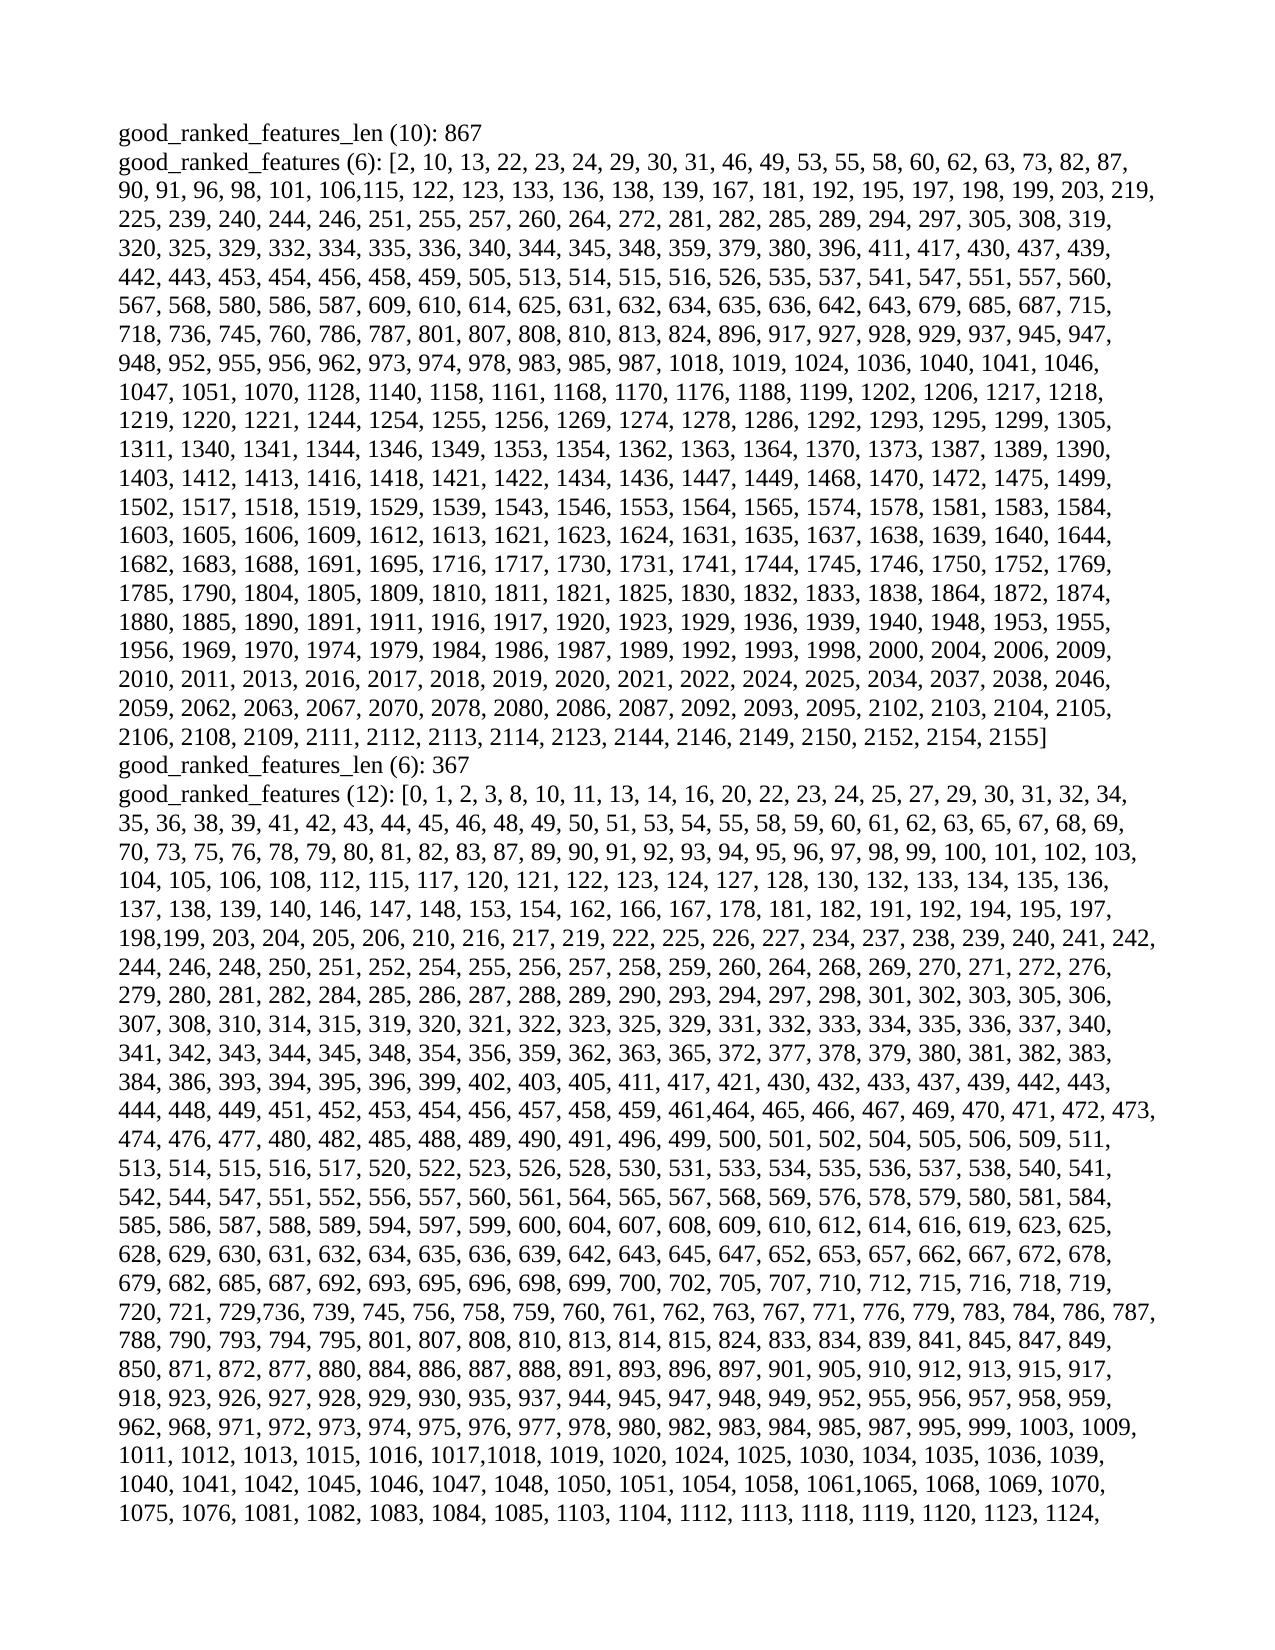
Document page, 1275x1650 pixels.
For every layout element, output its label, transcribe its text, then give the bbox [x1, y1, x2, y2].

text good_ranked_features_len (10): 867 [118, 118, 1157, 147]
text good_ranked_features (6): [2, 10, 13, 22, 23, 24, 29, 30, 31, 46, 49, 53, 55, 58, 60, 62, 63, 73, 82, 87, 90, 91, 96, 98, 101, 106,115, 122, 123, 133, 136, 138, 139, 167, 181, 192, 195, 197, 198, 199, 203, 219, 225, 239, 240, 244, 246, 251, 255, 257, 260, 264, 272, 281, 282, 285, 289, 294, 297, 305, 308, 319, 320, 325, 329, 332, 334, 335, 336, 340, 344, 345, 348, 359, 379, 380, 396, 411, 417, 430, 437, 439, 442, 443, 453, 454, 456, 458, 459, 505, 513, 514, 515, 516, 526, 535, 537, 541, 547, 551, 557, 560, 567, 568, 580, 586, 587, 609, 610, 614, 625, 631, 632, 634, 635, 636, 642, 643, 679, 685, 687, 715, 718, 736, 745, 760, 786, 787, 801, 807, 808, 810, 813, 824, 896, 917, 927, 928, 929, 937, 945, 947, 948, 952, 955, 956, 962, 973, 974, 978, 983, 985, 987, 1018, 1019, 1024, 1036, 1040, 1041, 1046, 1047, 1051, 1070, 1128, 1140, 1158, 1161, 1168, 1170, 1176, 1188, 1199, 1202, 1206, 1217, 1218, 1219, 1220, 1221, 1244, 1254, 1255, 1256, 1269, 1274, 1278, 1286, 1292, 1293, 1295, 1299, 1305, 1311, 1340, 1341, 1344, 1346, 1349, 1353, 1354, 1362, 1363, 1364, 1370, 1373, 1387, 1389, 1390, 1403, 1412, 1413, 1416, 1418, 1421, 1422, 1434, 1436, 1447, 1449, 1468, 1470, 1472, 1475, 1499, 1502, 1517, 1518, 1519, 1529, 1539, 1543, 1546, 1553, 1564, 1565, 1574, 1578, 1581, 1583, 1584, 1603, 1605, 1606, 1609, 1612, 1613, 1621, 1623, 1624, 1631, 1635, 1637, 1638, 1639, 1640, 1644, 1682, 1683, 1688, 1691, 1695, 1716, 1717, 1730, 1731, 1741, 1744, 1745, 1746, 1750, 1752, 1769, 1785, 1790, 1804, 1805, 1809, 1810, 1811, 1821, 1825, 1830, 1832, 1833, 1838, 1864, 1872, 1874, 1880, 1885, 1890, 1891, 1911, 1916, 1917, 1920, 1923, 1929, 1936, 1939, 1940, 1948, 1953, 1955, 1956, 1969, 1970, 1974, 1979, 1984, 1986, 1987, 1989, 1992, 1993, 1998, 2000, 2004, 2006, 2009, 2010, 2011, 2013, 2016, 2017, 2018, 2019, 2020, 2021, 2022, 2024, 2025, 2034, 2037, 2038, 2046, 2059, 2062, 2063, 2067, 2070, 2078, 2080, 2086, 2087, 2092, 2093, 2095, 2102, 2103, 2104, 2105, 2106, 2108, 2109, 2111, 2112, 2113, 2114, 2123, 2144, 2146, 2149, 2150, 2152, 2154, 2155] [118, 147, 1157, 751]
text good_ranked_features (12): [0, 1, 2, 3, 8, 10, 11, 13, 14, 16, 20, 22, 23, 24, 25, 27, 29, 30, 31, 32, 34, 35, 36, 38, 39, 41, 42, 43, 44, 45, 46, 48, 49, 50, 51, 53, 54, 55, 58, 59, 60, 61, 62, 63, 65, 67, 68, 69, 70, 73, 75, 76, 78, 79, 80, 81, 82, 83, 87, 89, 90, 91, 92, 93, 94, 95, 96, 97, 98, 99, 100, 101, 102, 103, 104, 105, 106, 108, 112, 115, 117, 120, 121, 122, 123, 124, 127, 128, 130, 132, 133, 134, 135, 136, 137, 138, 139, 140, 146, 147, 148, 153, 154, 162, 166, 167, 178, 181, 182, 191, 192, 194, 195, 197, 198,199, 203, 204, 205, 206, 210, 216, 217, 219, 222, 225, 226, 227, 234, 237, 238, 239, 240, 241, 242, 244, 246, 248, 250, 251, 252, 254, 255, 256, 257, 258, 259, 260, 264, 268, 269, 270, 271, 272, 276, 279, 280, 281, 282, 284, 285, 286, 287, 288, 289, 290, 293, 294, 297, 298, 301, 302, 303, 305, 306, 307, 308, 310, 314, 315, 319, 320, 321, 322, 323, 325, 329, 331, 332, 333, 334, 335, 336, 337, 340, 341, 342, 343, 344, 345, 348, 354, 356, 359, 362, 363, 365, 372, 377, 378, 379, 380, 381, 382, 383, 384, 386, 393, 394, 395, 396, 399, 402, 403, 405, 411, 417, 421, 430, 432, 433, 437, 439, 442, 443, 444, 448, 449, 451, 452, 453, 454, 456, 457, 458, 459, 461,464, 465, 466, 467, 469, 470, 471, 472, 473, 474, 476, 477, 480, 482, 485, 488, 489, 490, 491, 496, 499, 500, 501, 502, 504, 505, 506, 509, 511, 513, 514, 515, 516, 517, 520, 522, 523, 526, 528, 530, 531, 533, 534, 535, 536, 537, 538, 540, 541, 542, 544, 547, 551, 552, 556, 557, 560, 561, 564, 565, 567, 568, 569, 576, 578, 579, 580, 581, 584, 585, 586, 587, 588, 589, 594, 597, 599, 600, 604, 607, 608, 609, 610, 612, 614, 616, 619, 623, 625, 628, 629, 630, 631, 632, 634, 635, 636, 639, 642, 643, 645, 647, 652, 653, 657, 662, 667, 672, 678, 679, 682, 685, 687, 692, 693, 695, 696, 698, 699, 700, 702, 705, 707, 710, 712, 715, 716, 718, 719, 720, 721, 729,736, 739, 745, 756, 758, 759, 760, 761, 762, 763, 767, 771, 776, 779, 783, 784, 786, 787, 788, 790, 793, 794, 795, 801, 807, 808, 810, 813, 814, 815, 824, 833, 834, 839, 841, 845, 847, 849, 850, 871, 872, 877, 880, 884, 886, 887, 888, 891, 893, 896, 897, 901, 905, 910, 912, 913, 915, 917, 918, 923, 926, 927, 928, 929, 930, 935, 937, 944, 945, 947, 948, 949, 952, 955, 956, 957, 958, 959, 962, 968, 971, 972, 973, 974, 975, 976, 977, 978, 980, 982, 983, 984, 985, 987, 995, 999, 1003, 1009, 1011, 1012, 1013, 1015, 1016, 1017,1018, 1019, 1020, 1024, 1025, 1030, 1034, 1035, 1036, 1039, 1040, 1041, 1042, 1045, 1046, 1047, 1048, 1050, 1051, 1054, 1058, 1061,1065, 1068, 1069, 1070, 1075, 1076, 1081, 1082, 1083, 1084, 1085, 1103, 1104, 1112, 1113, 1118, 1119, 1120, 1123, 1124, [118, 779, 1157, 1527]
text good_ranked_features_len (6): 367 [118, 751, 1157, 779]
